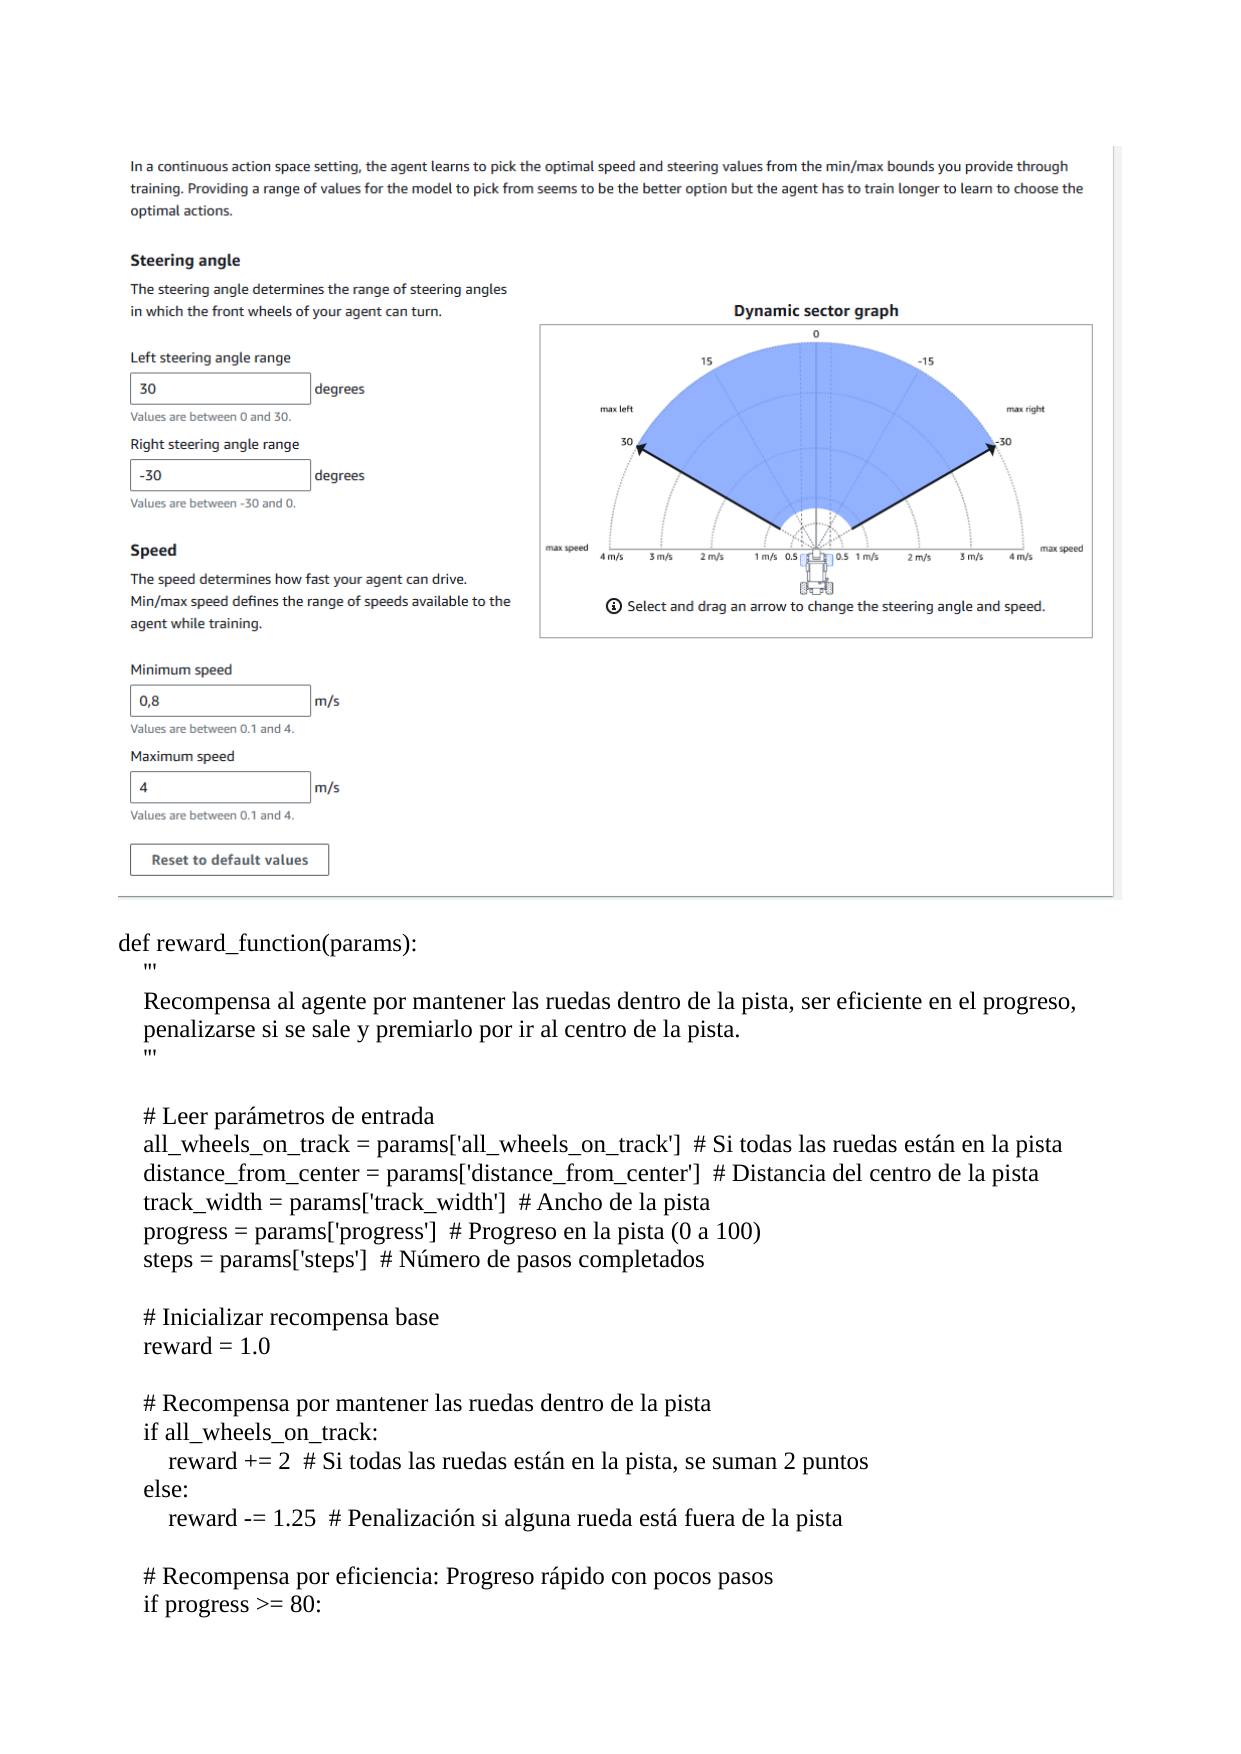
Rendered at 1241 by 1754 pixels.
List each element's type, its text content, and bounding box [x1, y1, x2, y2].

text reward -= 1.25 # Penalización si alguna rueda está fuera de la pista [118, 1503, 1122, 1532]
text Recompensa al agente por mantener las ruedas dentro de la pista, ser eficiente en el progreso, [118, 986, 1122, 1014]
text reward = 1.0 [118, 1331, 1122, 1359]
text # Leer parámetros de entrada [118, 1101, 1122, 1129]
text if progress >= 80: [118, 1589, 1122, 1618]
text all_wheels_on_track = params['all_wheels_on_track'] # Si todas las ruedas están en la pista [118, 1129, 1122, 1158]
text track_width = params['track_width'] # Ancho de la pista [118, 1187, 1122, 1216]
text penalizarse si se sale y premiarlo por ir al centro de la pista. [118, 1014, 1122, 1043]
text progress = params['progress'] # Progreso en la pista (0 a 100) [118, 1216, 1122, 1244]
text # Recompensa por mantener las ruedas dentro de la pista [118, 1388, 1122, 1417]
text # Inicializar recompensa base [118, 1302, 1122, 1331]
picture [118, 146, 1123, 900]
text ''' [118, 957, 1122, 986]
text distance_from_center = params['distance_from_center'] # Distancia del centro de la pista [118, 1158, 1122, 1187]
text def reward_function(params): [118, 928, 1122, 957]
text ''' [118, 1043, 1122, 1072]
text steps = params['steps'] # Número de pasos completados [118, 1244, 1122, 1273]
text else: [118, 1474, 1122, 1503]
text if all_wheels_on_track: [118, 1417, 1122, 1446]
text # Recompensa por eficiencia: Progreso rápido con pocos pasos [118, 1561, 1122, 1589]
text reward += 2 # Si todas las ruedas están en la pista, se suman 2 puntos [118, 1446, 1122, 1474]
